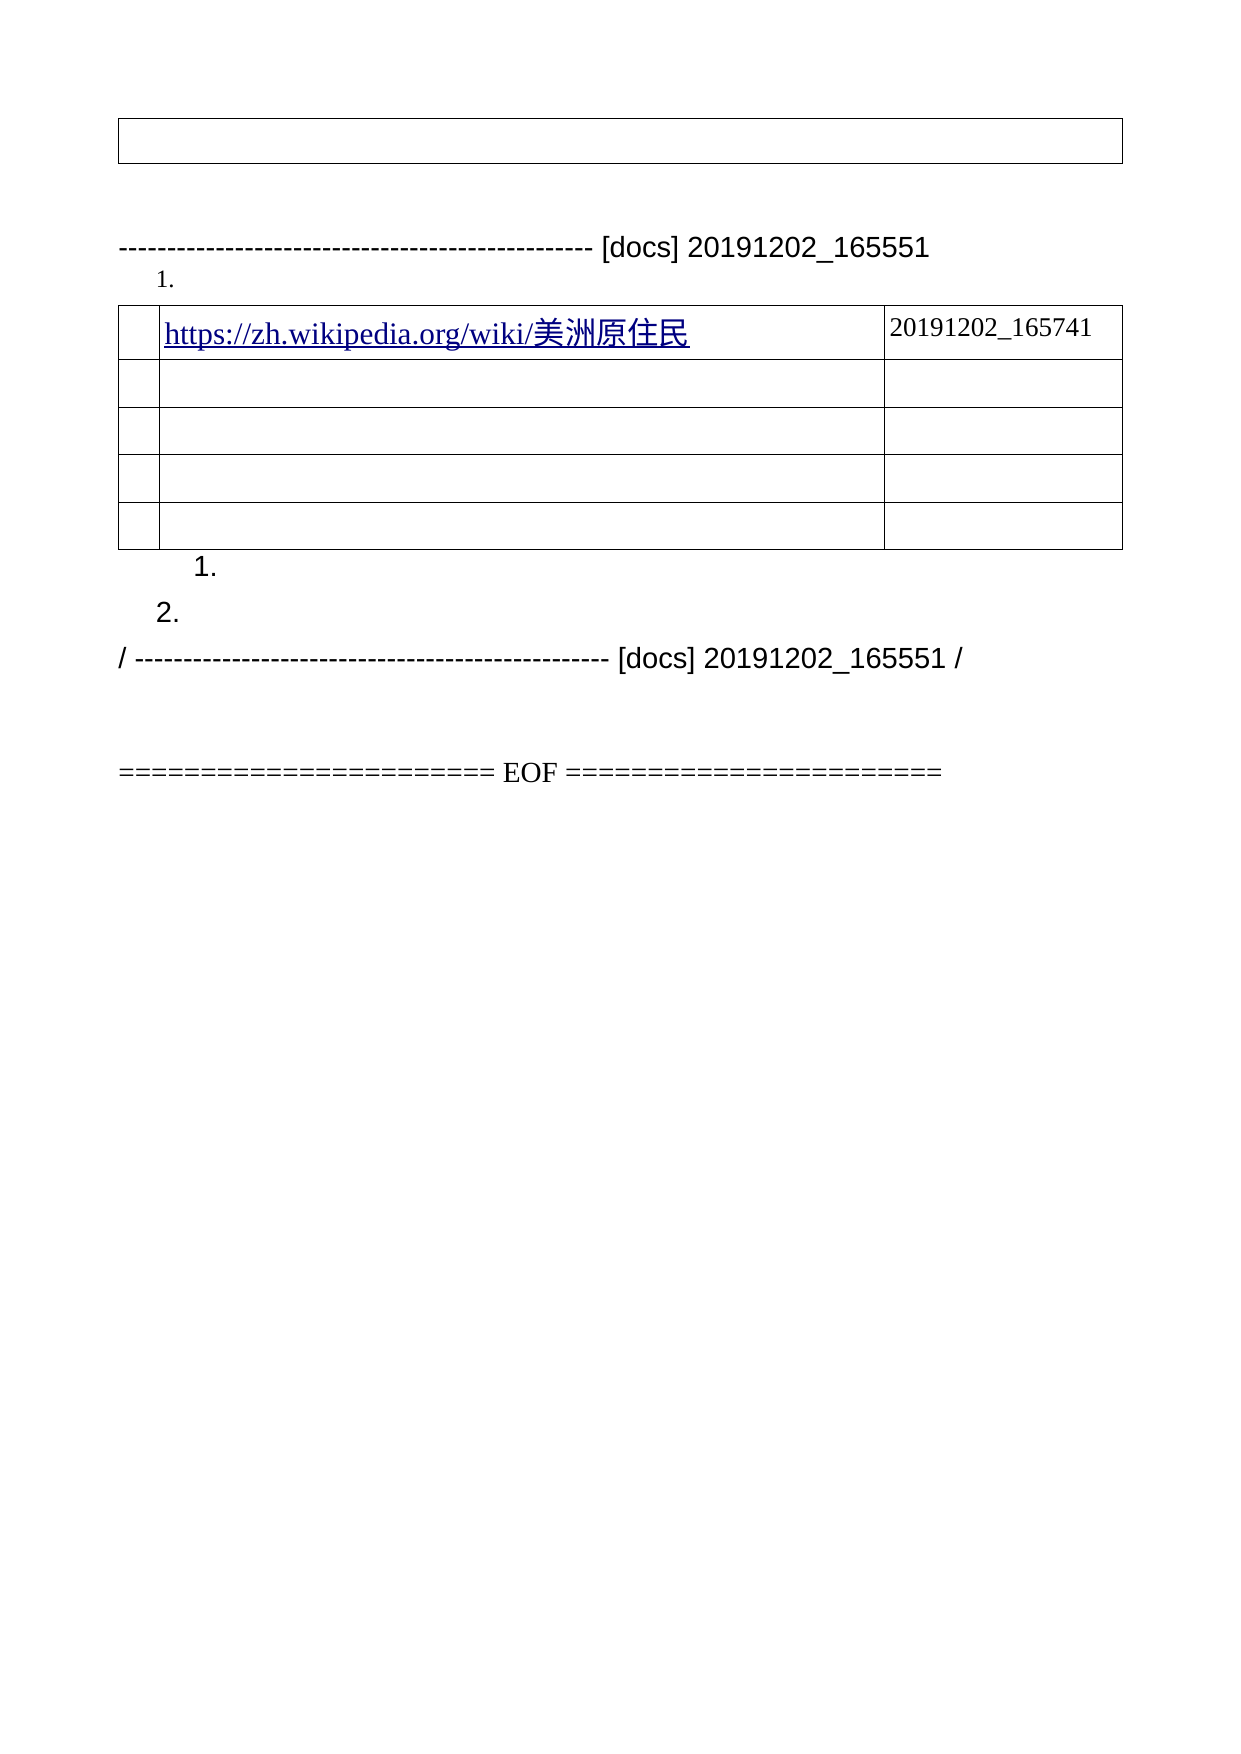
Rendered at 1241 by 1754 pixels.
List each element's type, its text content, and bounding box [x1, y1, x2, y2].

table_cell [885, 455, 1122, 502]
table_cell [119, 408, 159, 454]
table_header https://zh.wikipedia.org/wiki/美洲原住民 [160, 306, 884, 359]
table_cell [160, 503, 884, 549]
table_cell [885, 408, 1122, 454]
table_cell [160, 360, 884, 407]
table_header [119, 306, 159, 359]
text ------------------------------------------------- [docs] 20191202_165551 [118, 230, 1122, 264]
text ======================= EOF ======================= [118, 755, 1122, 788]
table_cell [160, 455, 884, 502]
table_cell [160, 408, 884, 454]
table_cell [119, 455, 159, 502]
table_cell [119, 503, 159, 549]
table_cell [885, 360, 1122, 407]
table_cell [119, 360, 159, 407]
table_cell [119, 119, 1122, 163]
text / ------------------------------------------------- [docs] 20191202_165551 / [118, 642, 1122, 675]
table_cell [885, 503, 1122, 549]
table_header 20191202_165741 [885, 306, 1122, 359]
